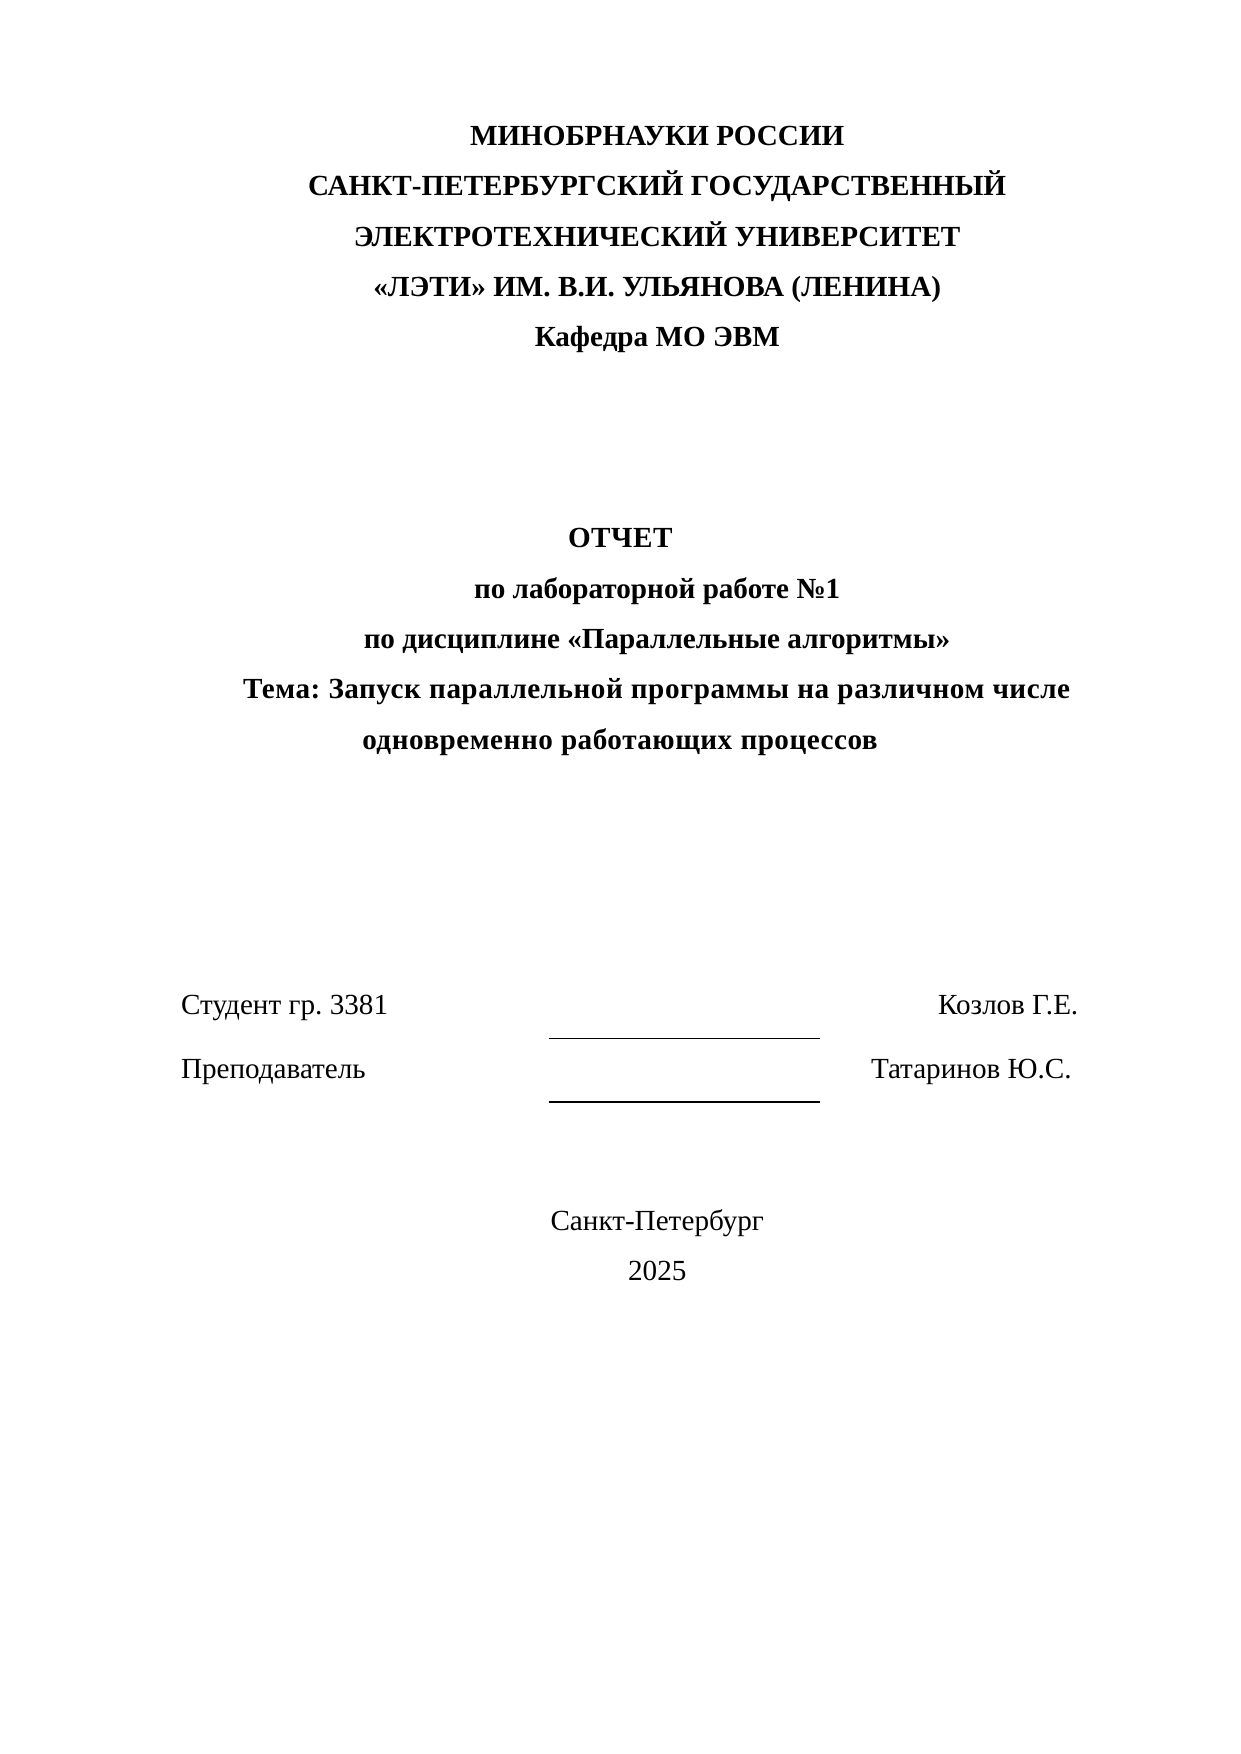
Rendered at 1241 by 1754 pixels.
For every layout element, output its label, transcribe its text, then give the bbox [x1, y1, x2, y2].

text по лабораторной работе №1 [118, 571, 1122, 604]
table_header Студент гр. 3381 [96, 974, 548, 1037]
text МИНОБРНАУКИ РОССИИ [118, 118, 1122, 152]
table_cell Преподаватель [96, 1038, 548, 1101]
table_cell Татаринов Ю.С. [820, 1038, 1122, 1101]
table_header Козлов Г.Е. [820, 974, 1122, 1037]
text «ЛЭТИ» им. В.И. Ульянова (Ленина) [118, 269, 1122, 303]
text электротехнический университет [118, 219, 1122, 252]
text Санкт-Петербург [118, 1203, 1122, 1237]
table_cell [549, 1039, 820, 1101]
table_header [549, 974, 820, 1037]
text по дисциплине «Параллельные алгоритмы» [118, 621, 1122, 655]
text Тема: Запуск параллельной программы на различном числе [118, 672, 1122, 705]
text Кафедра МО ЭВМ [118, 319, 1122, 353]
text Санкт-Петербургский государственный [118, 168, 1122, 202]
text 2025 [118, 1253, 1122, 1287]
text одновременно работающих процессов [118, 722, 1122, 755]
text отчет [118, 521, 1122, 554]
